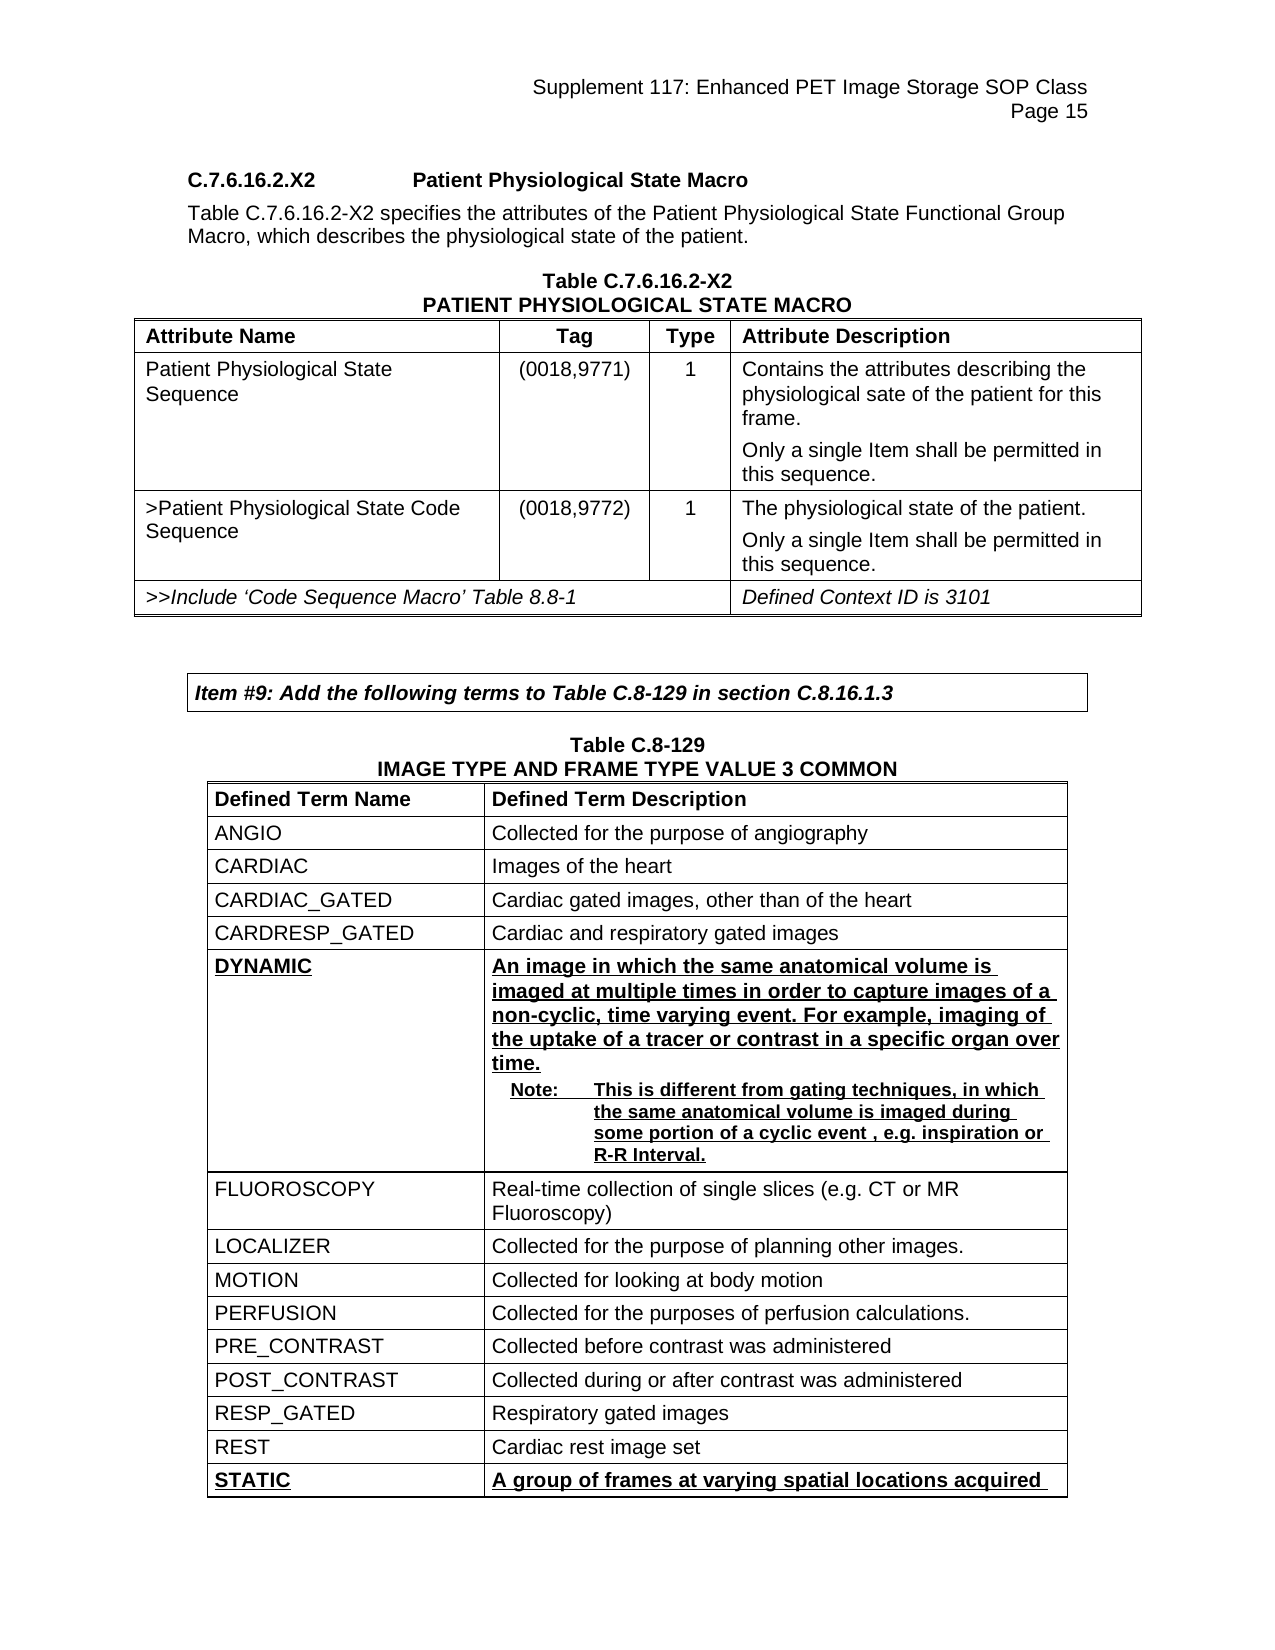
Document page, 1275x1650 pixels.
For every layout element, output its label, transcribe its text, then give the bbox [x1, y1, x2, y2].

table_cell Cardiac gated images, other than of the heart [485, 884, 1067, 916]
table_cell STATIC [208, 1464, 484, 1496]
table_cell Respiratory gated images [485, 1397, 1067, 1429]
table_cell (0018,9772) [500, 491, 649, 580]
text Item #9: Add the following terms to Table C.8-129 in section C.8.16.1.3 [188, 674, 1087, 711]
table_cell Collected for the purpose of angiography [485, 817, 1067, 849]
title Table C.8-129 IMAGE TYPE AND FRAME TYPE VALUE 3 COMMON [187, 733, 1088, 781]
table_cell Real-time collection of single slices (e.g. CT or MR Fluoroscopy) [485, 1173, 1067, 1229]
table_cell DYNAMIC [208, 950, 484, 1171]
table_cell Images of the heart [485, 850, 1067, 882]
table_cell Cardiac and respiratory gated images [485, 917, 1067, 949]
table_cell 1 [650, 353, 730, 490]
table_cell A group of frames at varying spatial locations acquired [485, 1464, 1067, 1496]
table_header Attribute Name [135, 321, 499, 352]
table_cell Cardiac rest image set [485, 1431, 1067, 1463]
title Table C.7.6.16.2-X2 PATIENT PHYSIOLOGICAL STATE MACRO [187, 269, 1088, 317]
table_cell PERFUSION [208, 1297, 484, 1329]
table_header Attribute Description [731, 321, 1141, 352]
table_cell The physiological state of the patient. Only a single Item shall be permitted in this sequence. [731, 491, 1141, 580]
table_cell An image in which the same anatomical volume is imaged at multiple times in order to capture images of a non-cyclic, time varying event. For example, imaging of the uptake of a tracer or contrast in a specific organ over time. Note: This is different from gating techniques, in which the same anatomical volume is imaged during some portion of a cyclic event , e.g. inspiration or R-R Interval. [485, 950, 1067, 1171]
table_cell Collected during or after contrast was administered [485, 1364, 1067, 1396]
table_cell Contains the attributes describing the physiological sate of the patient for this frame. Only a single Item shall be permitted in this sequence. [731, 353, 1141, 490]
table_cell ANGIO [208, 817, 484, 849]
table_cell (0018,9771) [500, 353, 649, 490]
table_cell >Patient Physiological State Code Sequence [135, 491, 499, 580]
table_cell Defined Context ID is 3101 [731, 581, 1141, 613]
table_cell MOTION [208, 1264, 484, 1296]
table_header Defined Term Description [485, 784, 1067, 816]
table_cell RESP_GATED [208, 1397, 484, 1429]
table_cell LOCALIZER [208, 1230, 484, 1262]
table_cell 1 [650, 491, 730, 580]
subtitle C.7.6.16.2.X2 Patient Physiological State Macro [187, 168, 1088, 192]
text Table C.7.6.16.2-X2 specifies the attributes of the Patient Physiological State Functional Group Macro, which describes the physiological state of the patient. [187, 200, 1088, 248]
table_cell FLUOROSCOPY [208, 1173, 484, 1229]
table_header Defined Term Name [208, 784, 484, 816]
table_cell >>Include ‘Code Sequence Macro’ Table 8.8-1 [135, 581, 730, 613]
table_header Type [650, 321, 730, 352]
table_cell Patient Physiological State Sequence [135, 353, 499, 490]
table_cell Collected for looking at body motion [485, 1264, 1067, 1296]
table_cell Collected for the purposes of perfusion calculations. [485, 1297, 1067, 1329]
table_cell CARDIAC [208, 850, 484, 882]
table_cell Collected for the purpose of planning other images. [485, 1230, 1067, 1262]
table_cell CARDIAC_GATED [208, 884, 484, 916]
table_cell PRE_CONTRAST [208, 1330, 484, 1363]
table_cell POST_CONTRAST [208, 1364, 484, 1396]
table_cell CARDRESP_GATED [208, 917, 484, 949]
table_cell REST [208, 1431, 484, 1463]
table_cell Collected before contrast was administered [485, 1330, 1067, 1363]
table_header Tag [500, 321, 649, 352]
